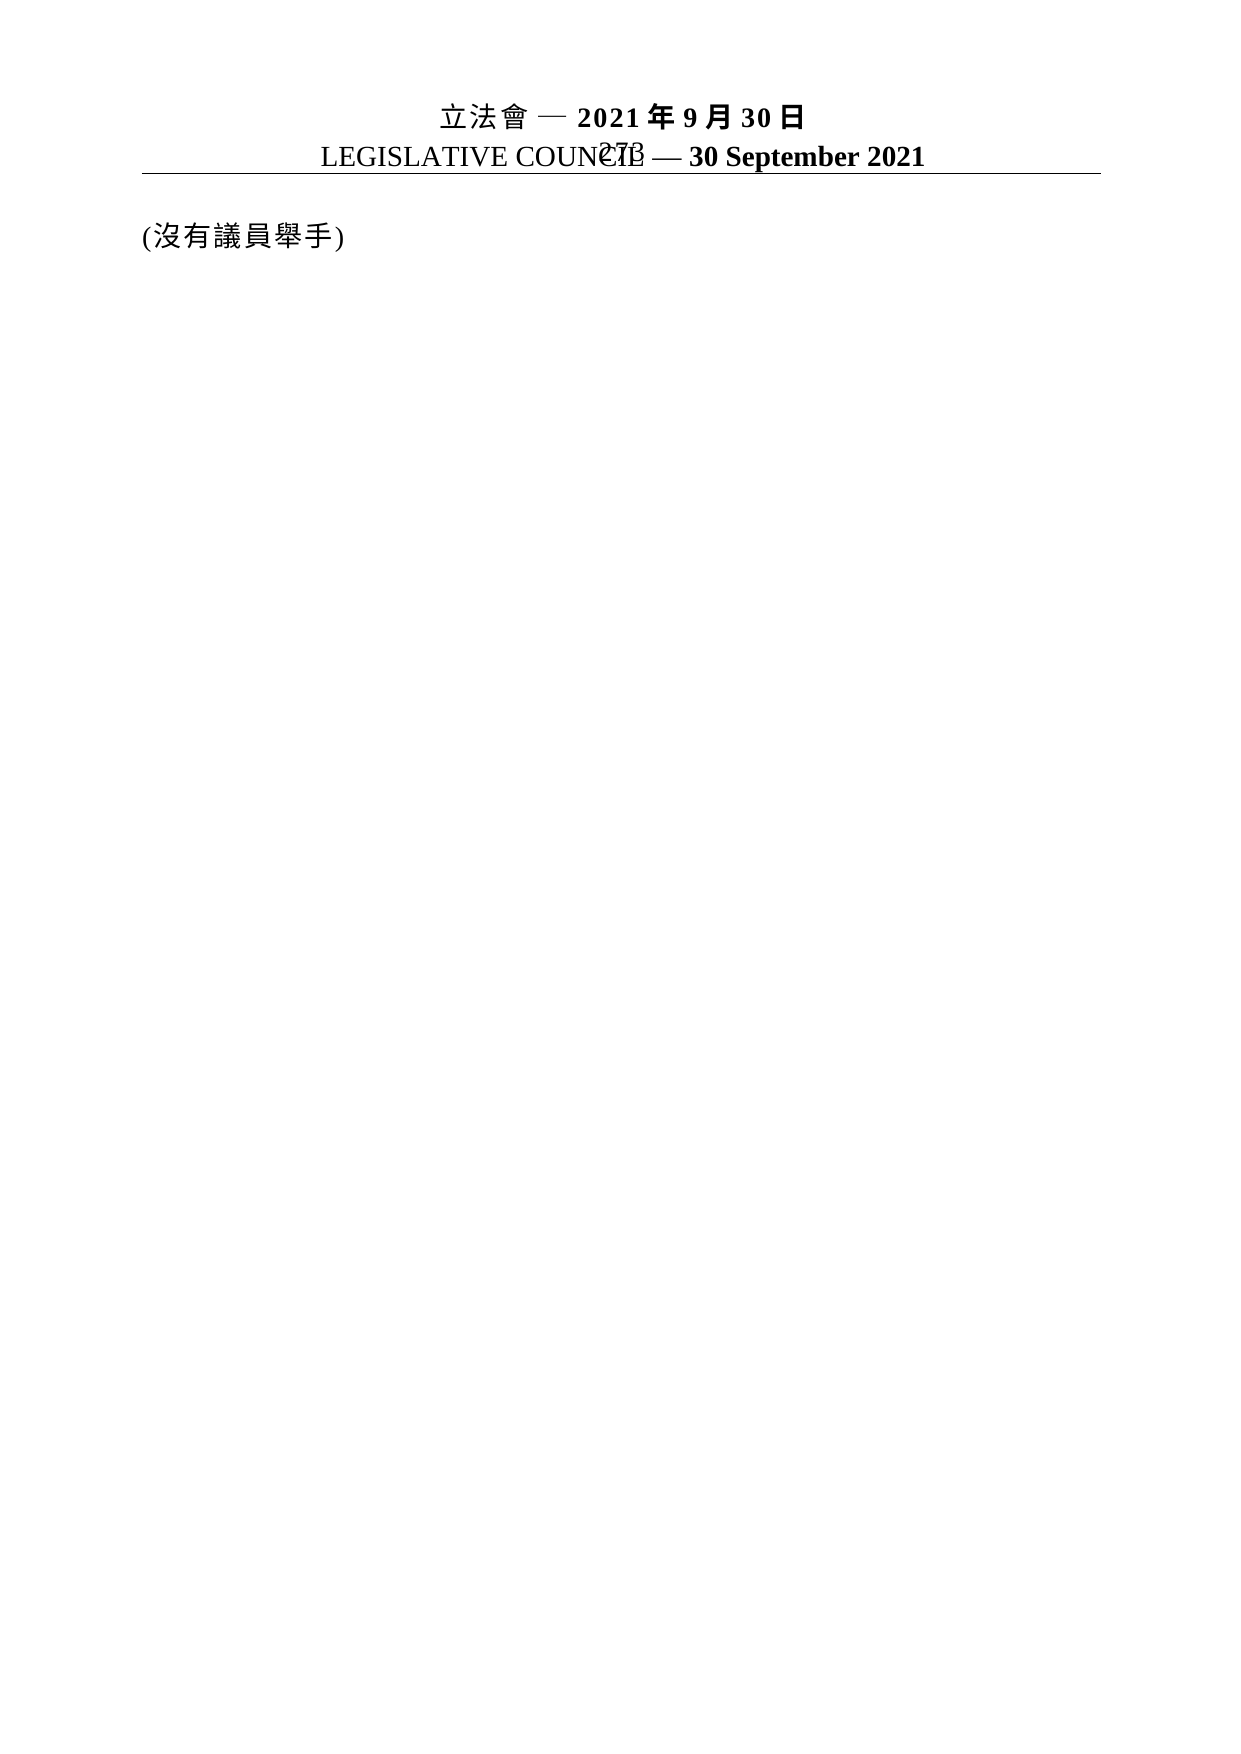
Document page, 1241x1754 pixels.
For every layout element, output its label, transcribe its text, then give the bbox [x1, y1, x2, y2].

text (沒有議員舉手) [142, 214, 1101, 254]
